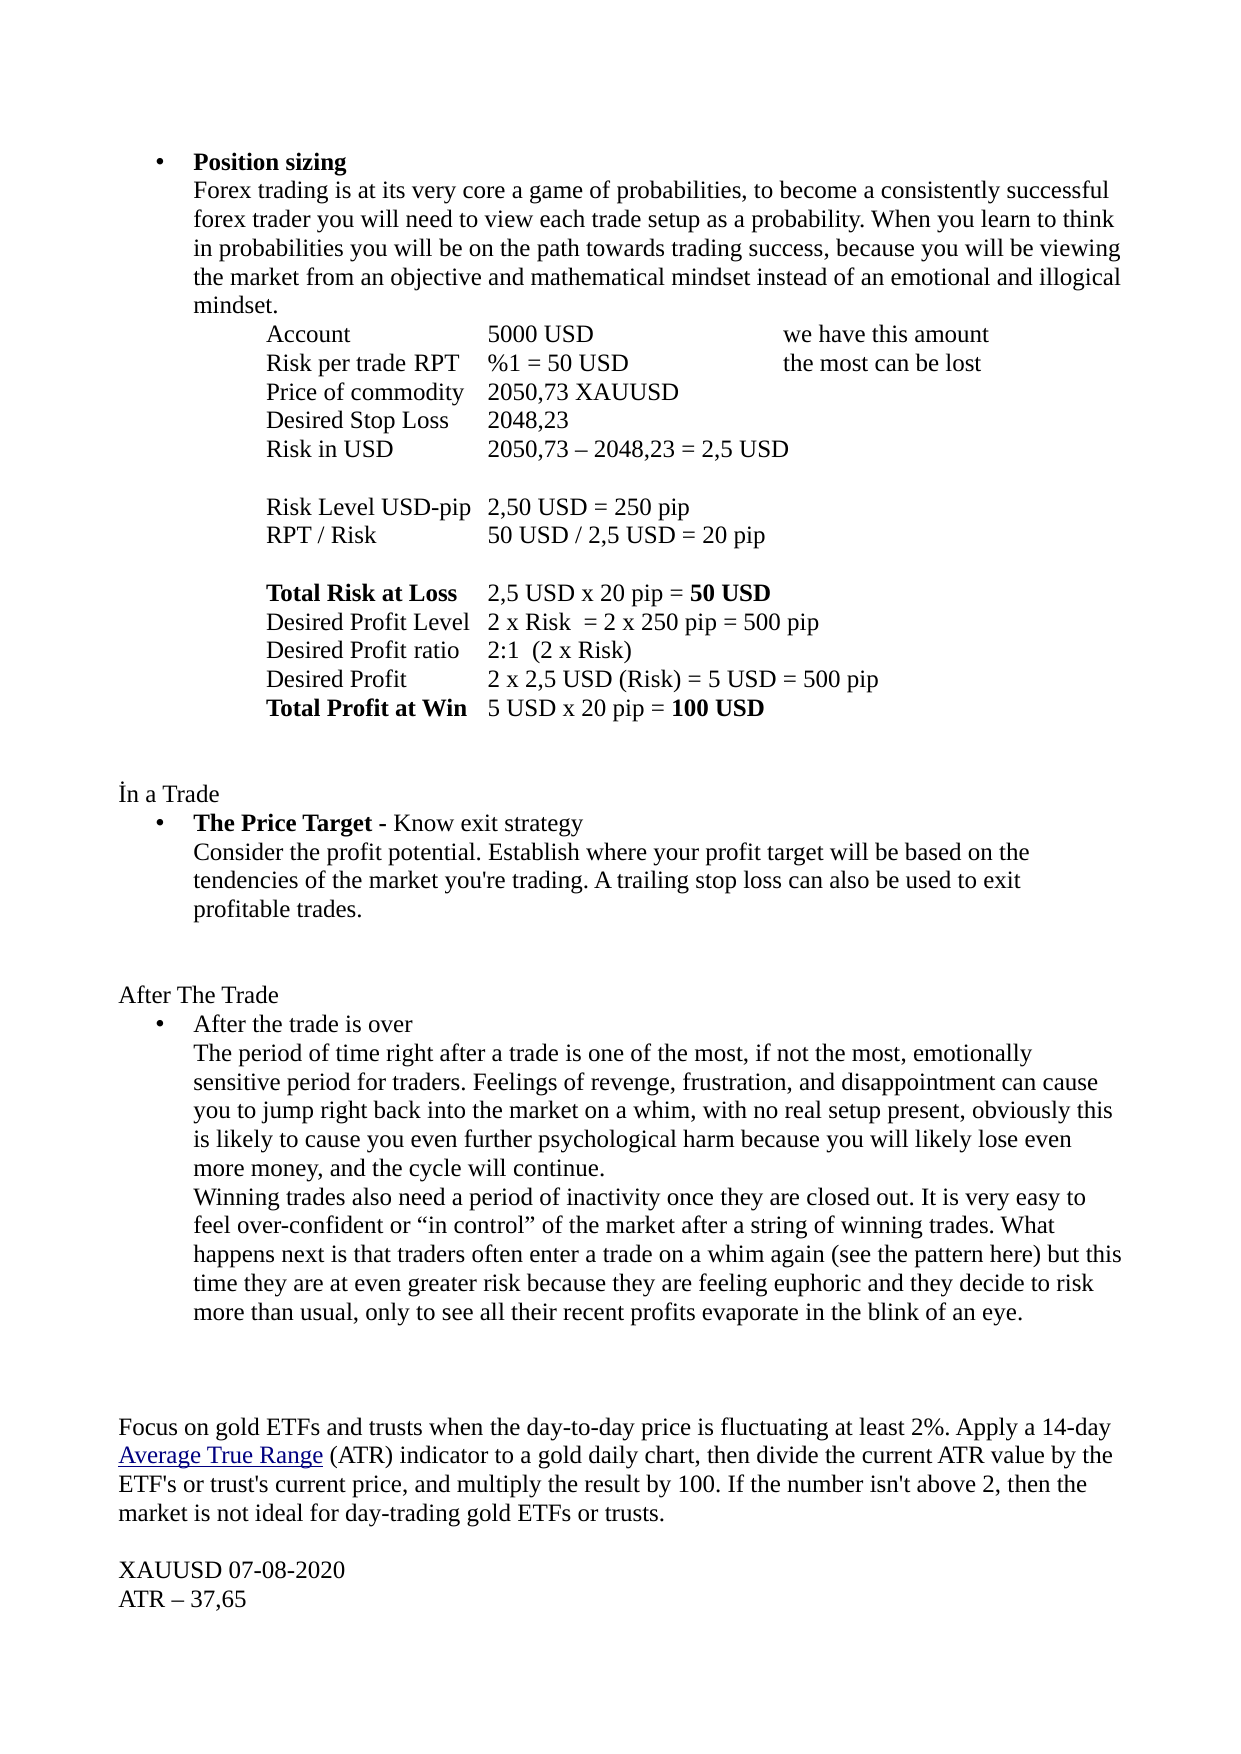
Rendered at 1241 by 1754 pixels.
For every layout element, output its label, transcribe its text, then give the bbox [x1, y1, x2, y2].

list The period of time right after a trade is one of the most, if not the most, emotionally sensitive period for traders. Feelings of revenge, frustration, and disappointment can cause you to jump right back into the market on a whim, with no real setup present, obviously this is likely to cause you even further psychological harm because you will likely lose even more money, and the cycle will continue. [156, 1038, 1122, 1182]
list The Price Target - Know exit strategy [156, 808, 1122, 837]
text Risk per trade RPT %1 = 50 USD the most can be lost [118, 348, 1122, 377]
list Consider the profit potential. Establish where your profit target will be based on the tendencies of the market you're trading. A trailing stop loss can also be used to exit profitable trades. [156, 837, 1122, 923]
text After The Trade [118, 981, 1122, 1009]
text Account 5000 USD we have this amount [118, 319, 1122, 348]
text Risk Level USD-pip 2,50 USD = 250 pip [118, 492, 1122, 521]
text RPT / Risk 50 USD / 2,5 USD = 20 pip [118, 521, 1122, 549]
text Desired Profit ratio 2:1 (2 x Risk) [118, 636, 1122, 664]
list Forex trading is at its very core a game of probabilities, to become a consistently successful forex trader you will need to view each trade setup as a probability. When you learn to think in probabilities you will be on the path towards trading success, because you will be viewing the market from an objective and mathematical mindset instead of an emotional and illogical mindset. [156, 176, 1122, 319]
text Desired Stop Loss 2048,23 [118, 406, 1122, 434]
text Total Risk at Loss 2,5 USD x 20 pip = 50 USD [118, 578, 1122, 607]
text XAUUSD 07-08-2020 [118, 1556, 1122, 1584]
text Total Profit at Win 5 USD x 20 pip = 100 USD [118, 693, 1122, 722]
list Winning trades also need a period of inactivity once they are closed out. It is very easy to feel over-confident or “in control” of the market after a string of winning trades. What happens next is that traders often enter a trade on a whim again (see the pattern here) but this time they are at even greater risk because they are feeling euphoric and they decide to risk more than usual, only to see all their recent profits evaporate in the blink of an eye. [156, 1182, 1122, 1326]
text Focus on gold ETFs and trusts when the day-to-day price is fluctuating at least 2%. Apply a 14-day Average True Range (ATR) indicator to a gold daily chart, then divide the current ATR value by the ETF's or trust's current price, and multiply the result by 100. If the number isn't above 2, then the market is not ideal for day-trading gold ETFs or trusts. [118, 1412, 1122, 1527]
list Position sizing [156, 147, 1122, 176]
text İn a Trade [118, 779, 1122, 808]
text ATR – 37,65 [118, 1584, 1122, 1613]
text Desired Profit 2 x 2,5 USD (Risk) = 5 USD = 500 pip [118, 664, 1122, 693]
text Desired Profit Level 2 x Risk = 2 x 250 pip = 500 pip [118, 607, 1122, 636]
text Risk in USD 2050,73 – 2048,23 = 2,5 USD [118, 434, 1122, 463]
list After the trade is over [156, 1009, 1122, 1038]
text Price of commodity 2050,73 XAUUSD [118, 377, 1122, 406]
